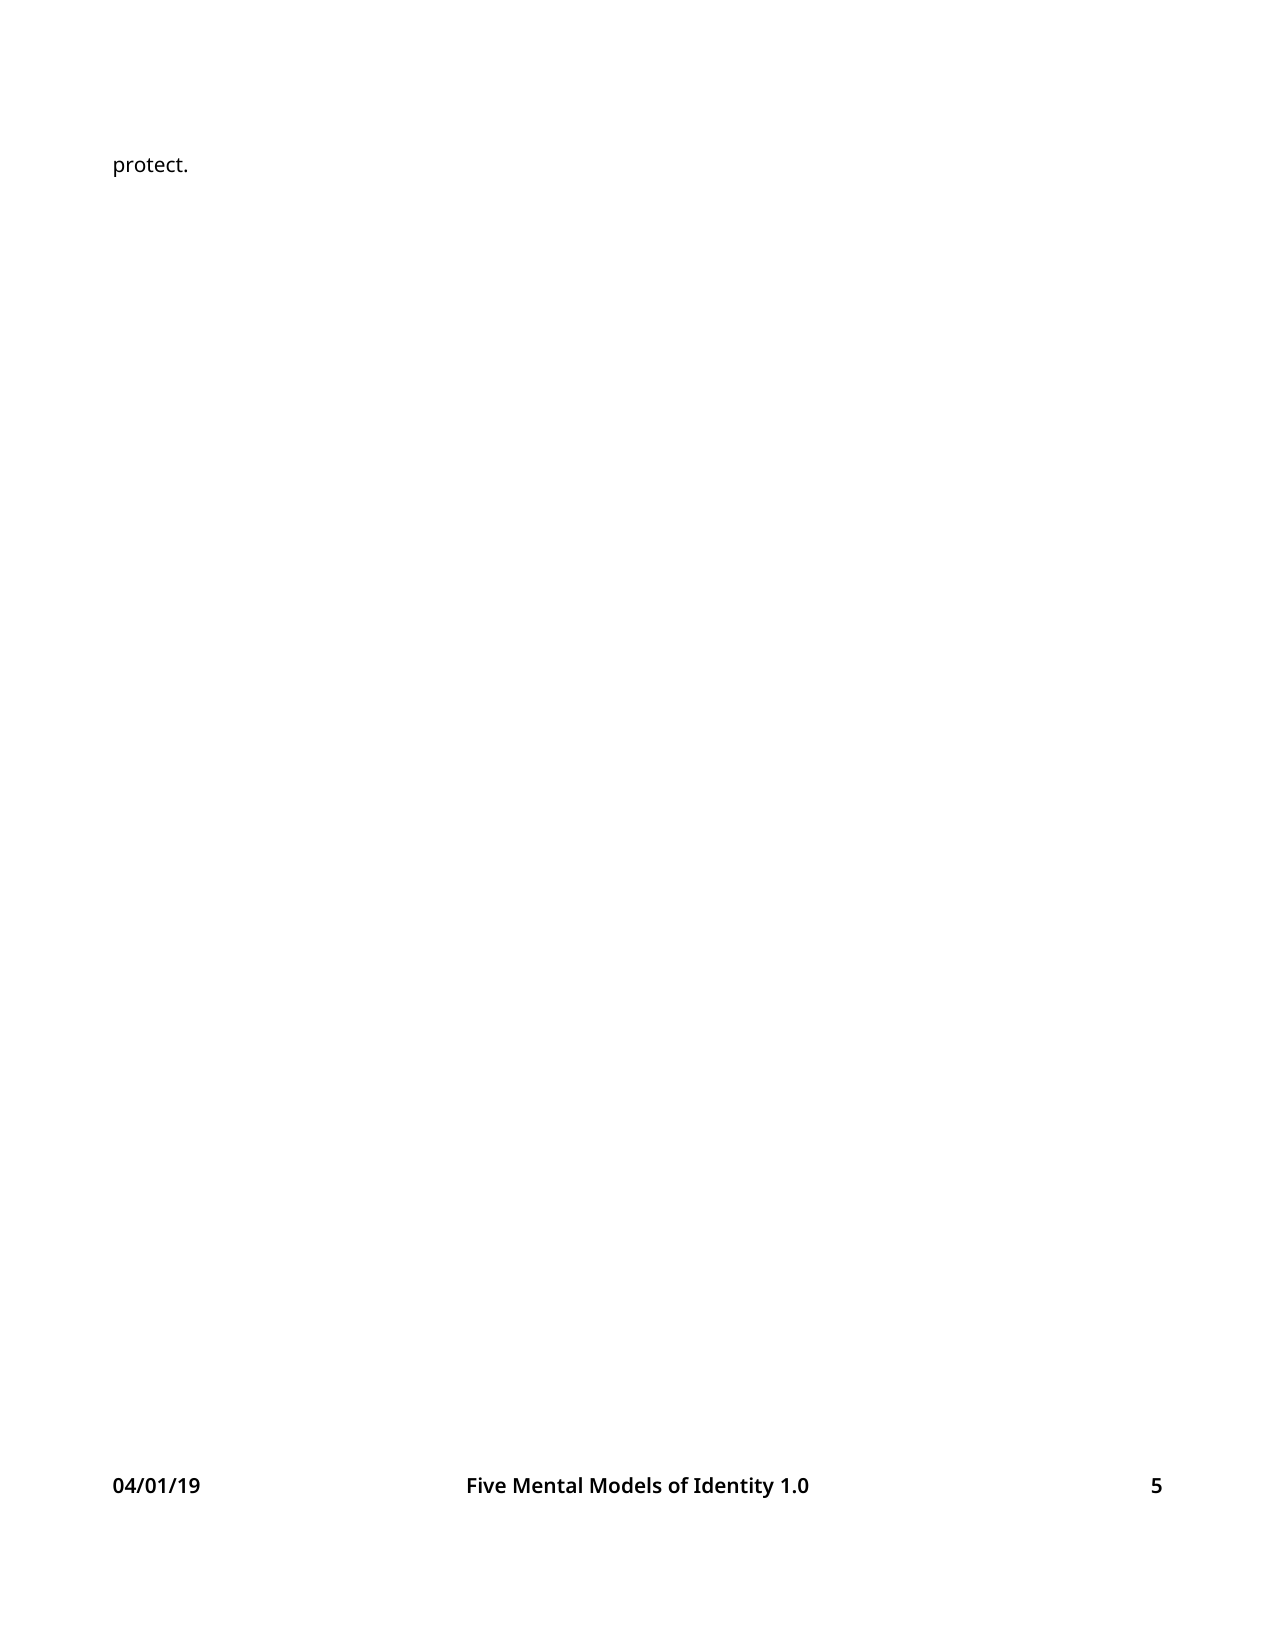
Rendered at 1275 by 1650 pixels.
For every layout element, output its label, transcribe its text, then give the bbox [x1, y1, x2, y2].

text protect. [112, 150, 1162, 178]
